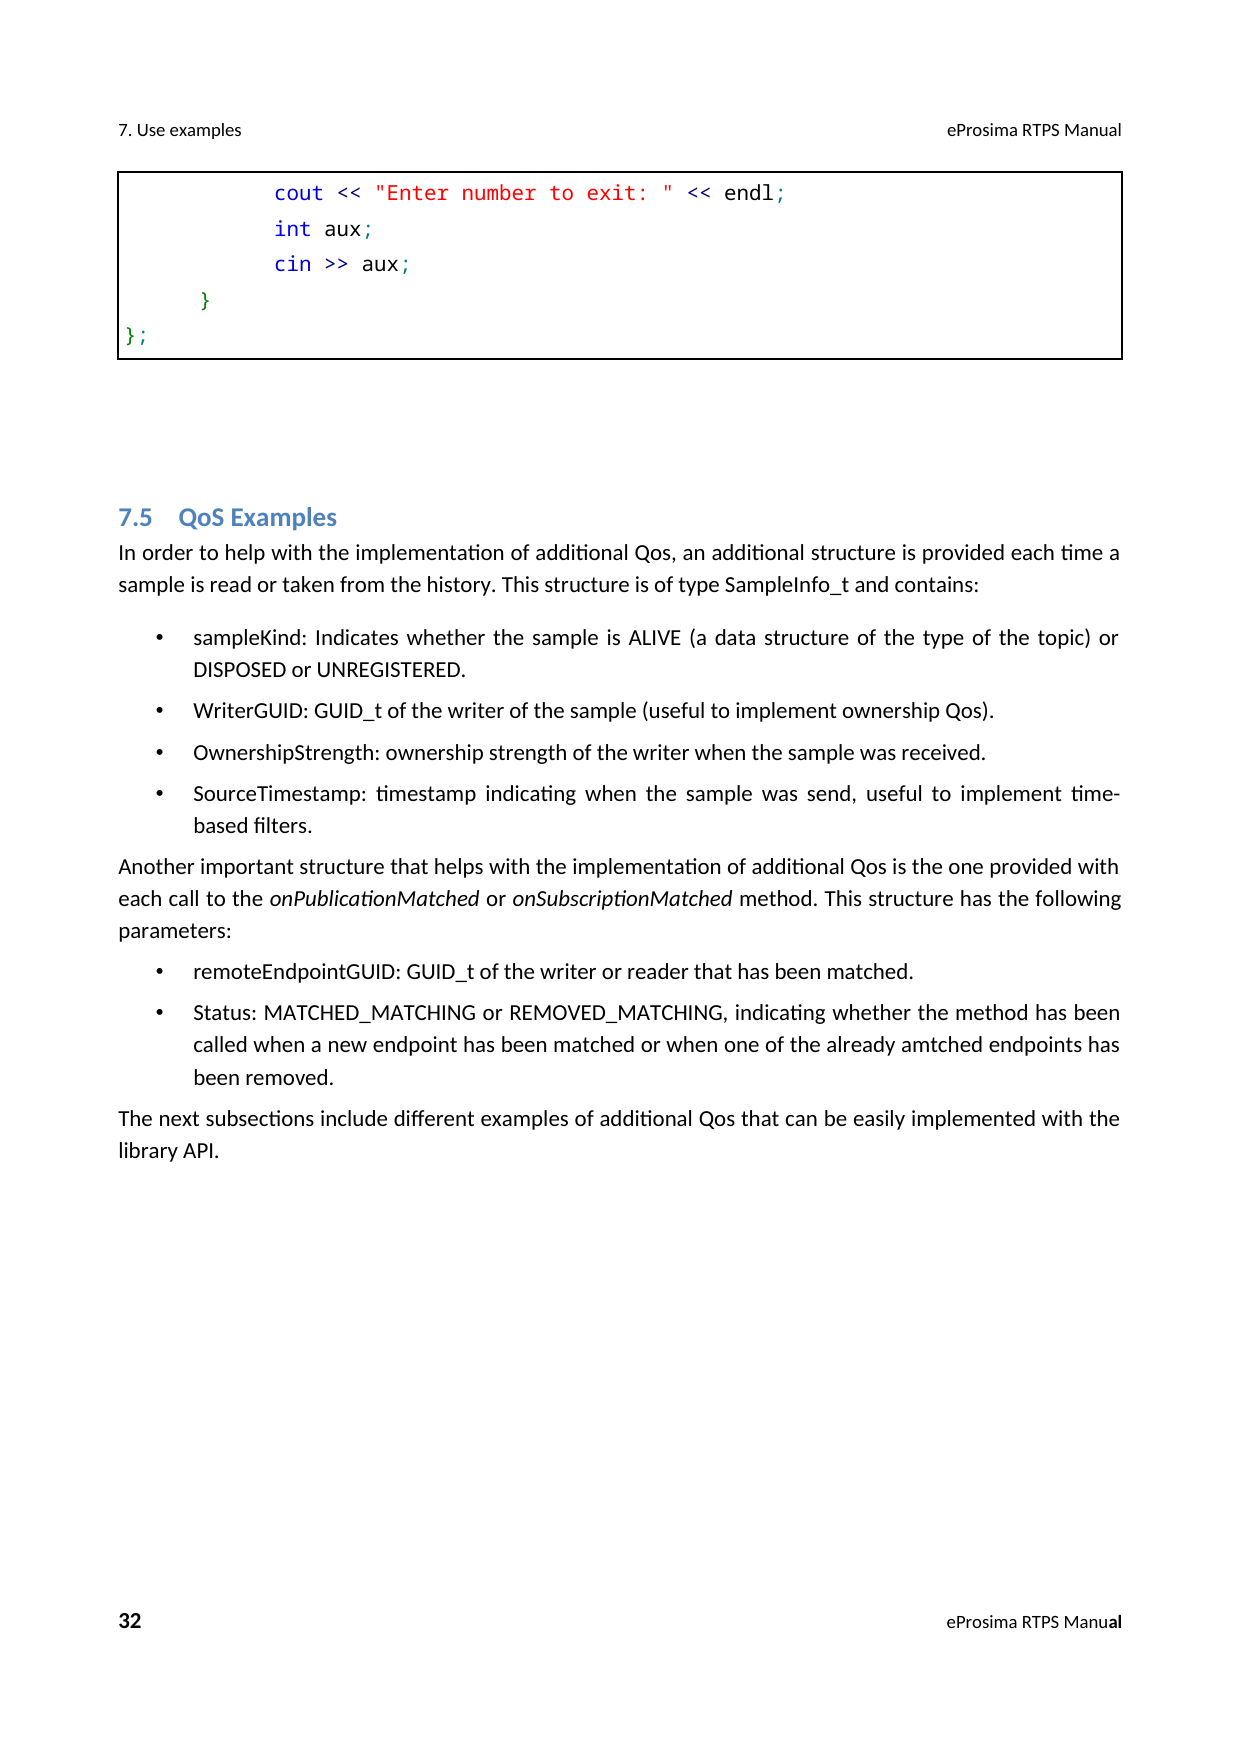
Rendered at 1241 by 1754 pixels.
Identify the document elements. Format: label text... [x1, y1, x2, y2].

text In order to help with the implementation of additional Qos, an additional structure is provided each time a sample is read or taken from the history. This structure is of type SampleInfo_t and contains: [118, 538, 1122, 598]
table_header cout << "Enter number to exit: " << endl; int aux; cin >> aux; } }; [119, 173, 1121, 358]
list OwnershipStrength: ownership strength of the writer when the sample was received. [156, 738, 1122, 766]
text The next subsections include different examples of additional Qos that can be easily implemented with the library API. [118, 1104, 1122, 1164]
list WriterGUID: GUID_t of the writer of the sample (useful to implement ownership Qos). [156, 697, 1122, 725]
list sampleKind: Indicates whether the sample is ALIVE (a data structure of the type of the topic) or DISPOSED or UNREGISTERED. [156, 623, 1122, 684]
list SourceTimestamp: timestamp indicating when the sample was send, useful to implement time-based filters. [156, 779, 1122, 839]
list remoteEndpointGUID: GUID_t of the writer or reader that has been matched. [156, 957, 1122, 985]
list Status: MATCHED_MATCHING or REMOVED_MATCHING, indicating whether the method has been called when a new endpoint has been matched or when one of the already amtched endpoints has been removed. [156, 998, 1122, 1091]
subtitle QoS Examples [118, 500, 1122, 533]
text Another important structure that helps with the implementation of additional Qos is the one provided with each call to the onPublicationMatched or onSubscriptionMatched method. This structure has the following parameters: [118, 852, 1122, 944]
